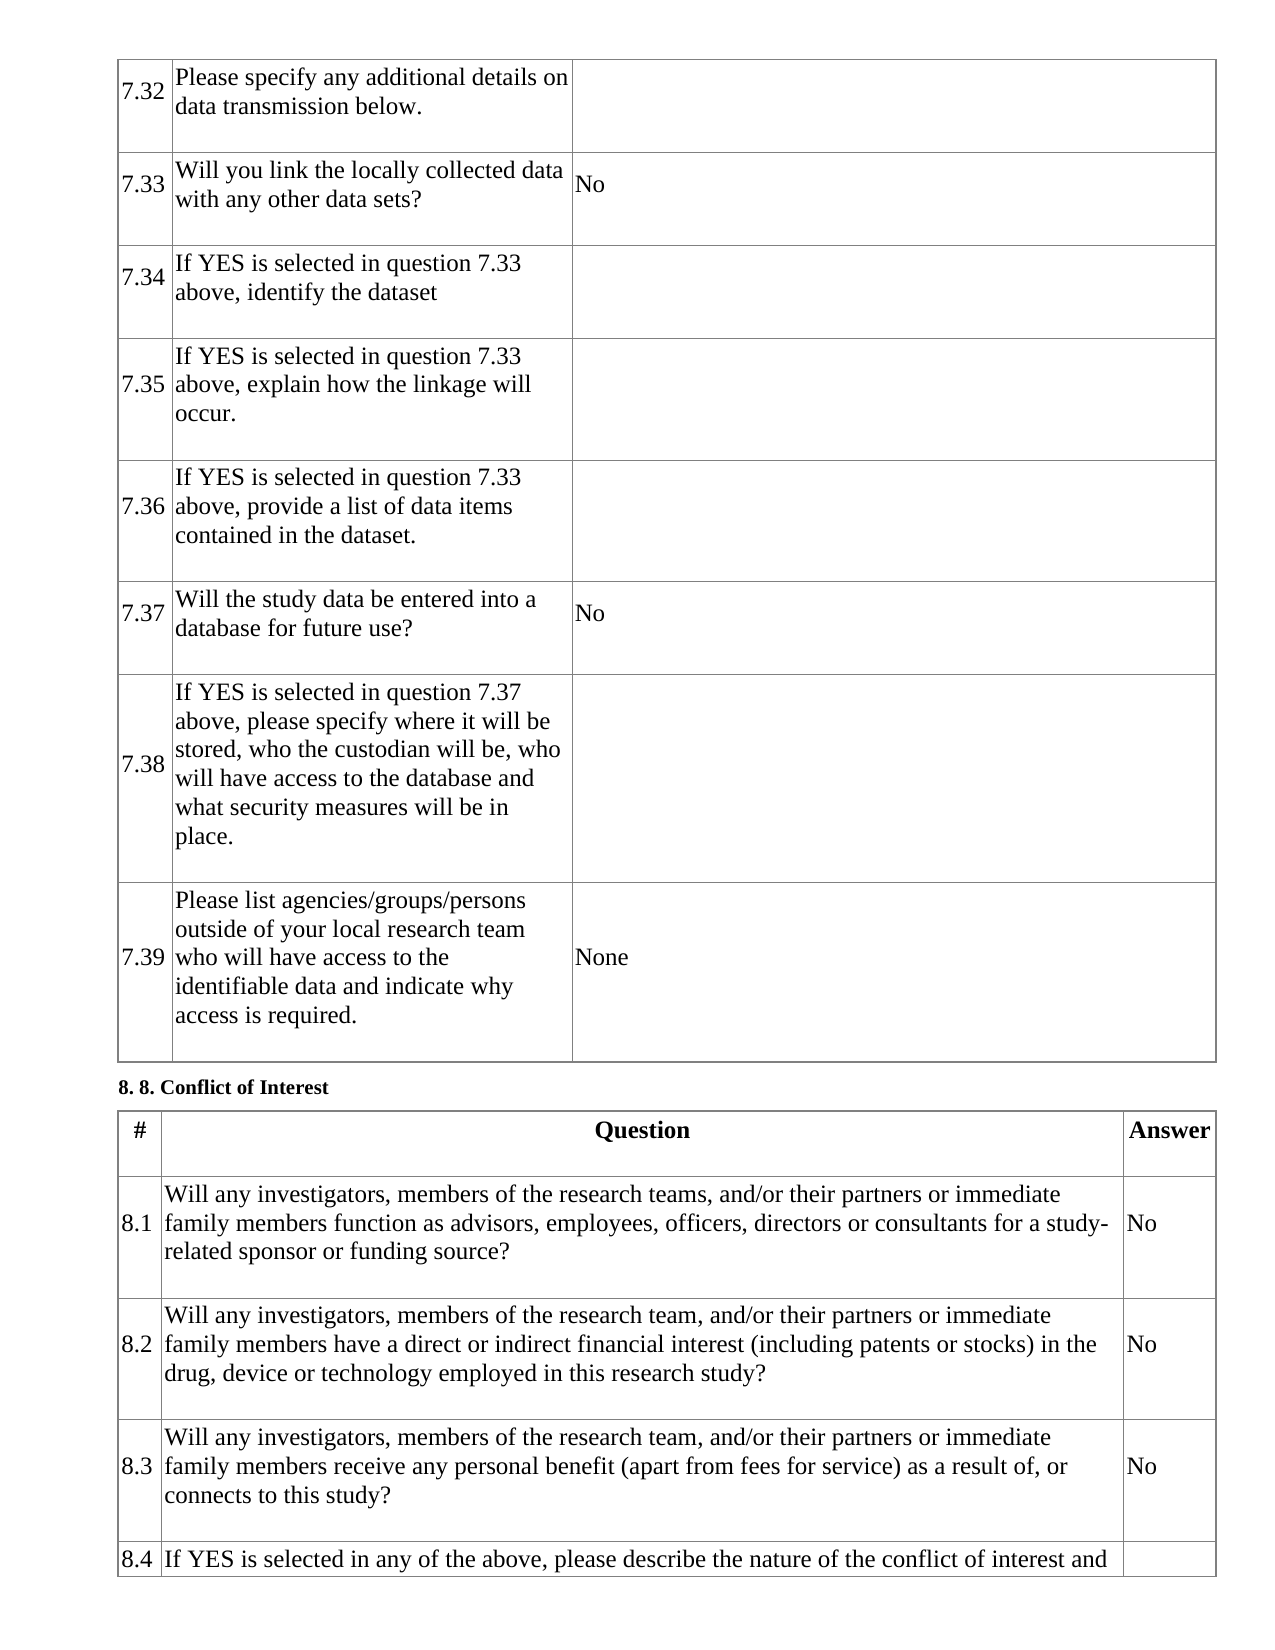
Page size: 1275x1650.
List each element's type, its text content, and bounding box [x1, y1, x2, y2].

table_cell [1124, 1542, 1215, 1576]
table_cell 8.3 [119, 1420, 161, 1541]
table_cell Will you link the locally collected data with any other data sets? [173, 153, 572, 245]
table_cell If YES is selected in question 7.37 above, please specify where it will be stored, who the custodian will be, who will have access to the database and what security measures will be in place. [173, 675, 572, 882]
table_cell [573, 246, 1215, 338]
table_cell [573, 339, 1215, 459]
table_cell Will any investigators, members of the research team, and/or their partners or immediate family members have a direct or indirect financial interest (including patents or stocks) in the drug, device or technology employed in this research study? [162, 1299, 1123, 1419]
table_cell Will any investigators, members of the research team, and/or their partners or immediate family members receive any personal benefit (apart from fees for service) as a result of, or connects to this study? [162, 1420, 1123, 1541]
table_cell If YES is selected in any of the above, please describe the nature of the conflict of interest and [162, 1542, 1123, 1576]
table_cell 7.35 [119, 339, 172, 459]
table_cell No [573, 153, 1215, 245]
table_cell None [573, 883, 1215, 1061]
table_cell If YES is selected in question 7.33 above, explain how the linkage will occur. [173, 339, 572, 459]
table_cell 8.1 [119, 1177, 161, 1298]
table_header # [119, 1112, 161, 1176]
table_cell No [573, 582, 1215, 674]
table_cell 7.33 [119, 153, 172, 245]
table_cell 8.4 [119, 1542, 161, 1576]
table_cell No [1124, 1299, 1215, 1419]
table_cell No [1124, 1177, 1215, 1298]
table_cell [573, 60, 1215, 152]
table_cell [573, 461, 1215, 581]
table_cell Please list agencies/groups/persons outside of your local research team who will have access to the identifiable data and indicate why access is required. [173, 883, 572, 1061]
subtitle 8. 8. Conflict of Interest [118, 1075, 1216, 1099]
table_cell No [1124, 1420, 1215, 1541]
table_cell [573, 675, 1215, 882]
table_cell 7.37 [119, 582, 172, 674]
table_cell Will any investigators, members of the research teams, and/or their partners or immediate family members function as advisors, employees, officers, directors or consultants for a study-related sponsor or funding source? [162, 1177, 1123, 1298]
table_cell 7.36 [119, 461, 172, 581]
table_cell 7.34 [119, 246, 172, 338]
table_cell Will the study data be entered into a database for future use? [173, 582, 572, 674]
table_cell 7.32 [119, 60, 172, 152]
table_cell Please specify any additional details on data transmission below. [173, 60, 572, 152]
table_cell 7.38 [119, 675, 172, 882]
table_cell If YES is selected in question 7.33 above, identify the dataset [173, 246, 572, 338]
table_header Answer [1124, 1112, 1215, 1176]
table_cell If YES is selected in question 7.33 above, provide a list of data items contained in the dataset. [173, 461, 572, 581]
table_cell 7.39 [119, 883, 172, 1061]
table_cell 8.2 [119, 1299, 161, 1419]
table_header Question [162, 1112, 1123, 1176]
